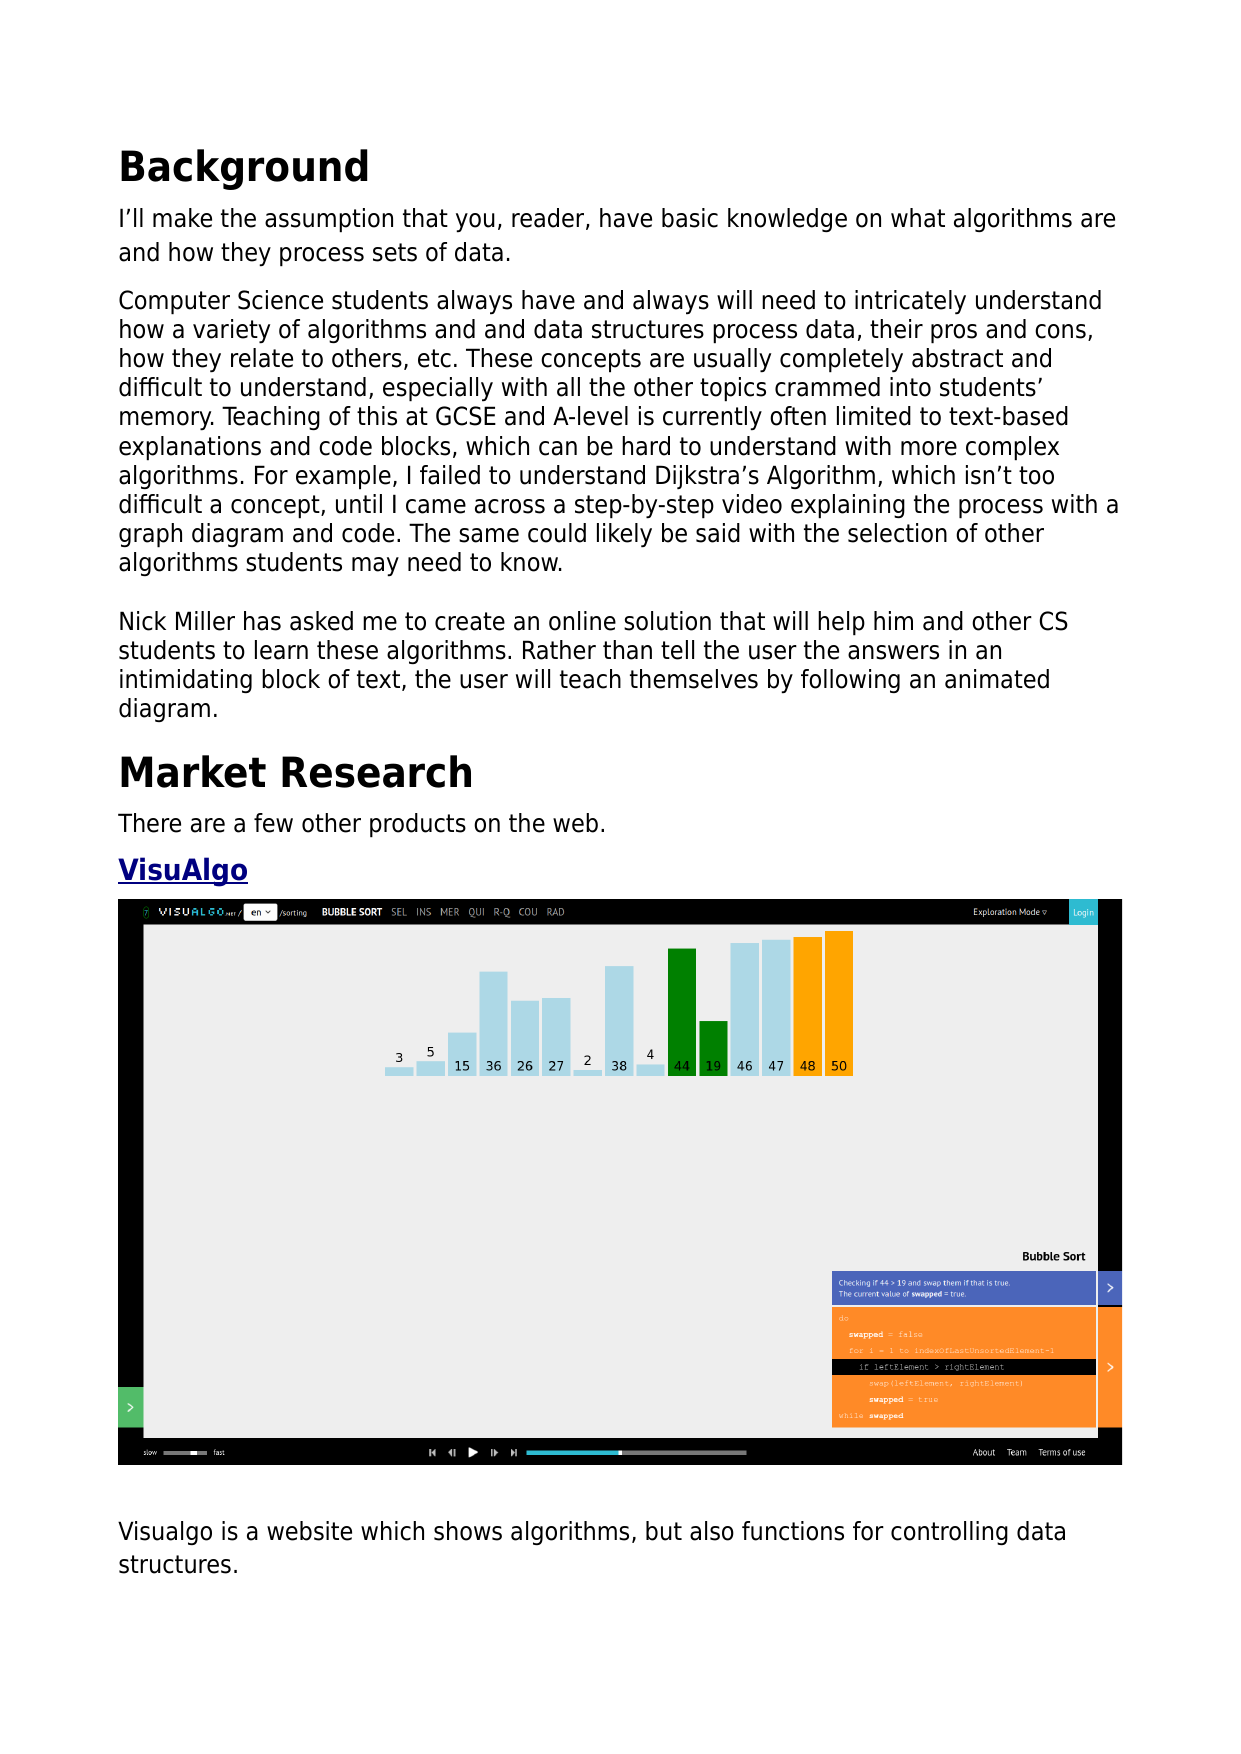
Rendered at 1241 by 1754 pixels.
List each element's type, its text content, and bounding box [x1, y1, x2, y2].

picture [118, 899, 1123, 1465]
text There are a few other products on the web. [118, 809, 1122, 838]
text Visualgo is a website which shows algorithms, but also functions for controlling data structures. [118, 1517, 1122, 1580]
text Nick Miller has asked me to create an online solution that will help him and other CS students to learn these algorithms. Rather than tell the user the answers in an intimidating block of text, the user will teach themselves by following an animated diagram. [118, 607, 1122, 723]
text I’ll make the assumption that you, reader, have basic knowledge on what algorithms are and how they process sets of data. [118, 204, 1122, 267]
subtitle Market Research [118, 748, 1122, 797]
text Computer Science students always have and always will need to intricately understand how a variety of algorithms and and data structures process data, their pros and cons, how they relate to others, etc. These concepts are usually completely abstract and difficult to understand, especially with all the other topics crammed into students’ memory. Teaching of this at GCSE and A-level is currently often limited to text-based explanations and code blocks, which can be hard to understand with more complex algorithms. For example, I failed to understand Dijkstra’s Algorithm, which isn’t too difficult a concept, until I came across a step-by-step video explaining the process with a graph diagram and code. The same could likely be said with the selection of other algorithms students may need to know. [118, 286, 1122, 577]
subtitle VisuAlgo [118, 853, 1122, 887]
subtitle Background [118, 143, 1122, 192]
